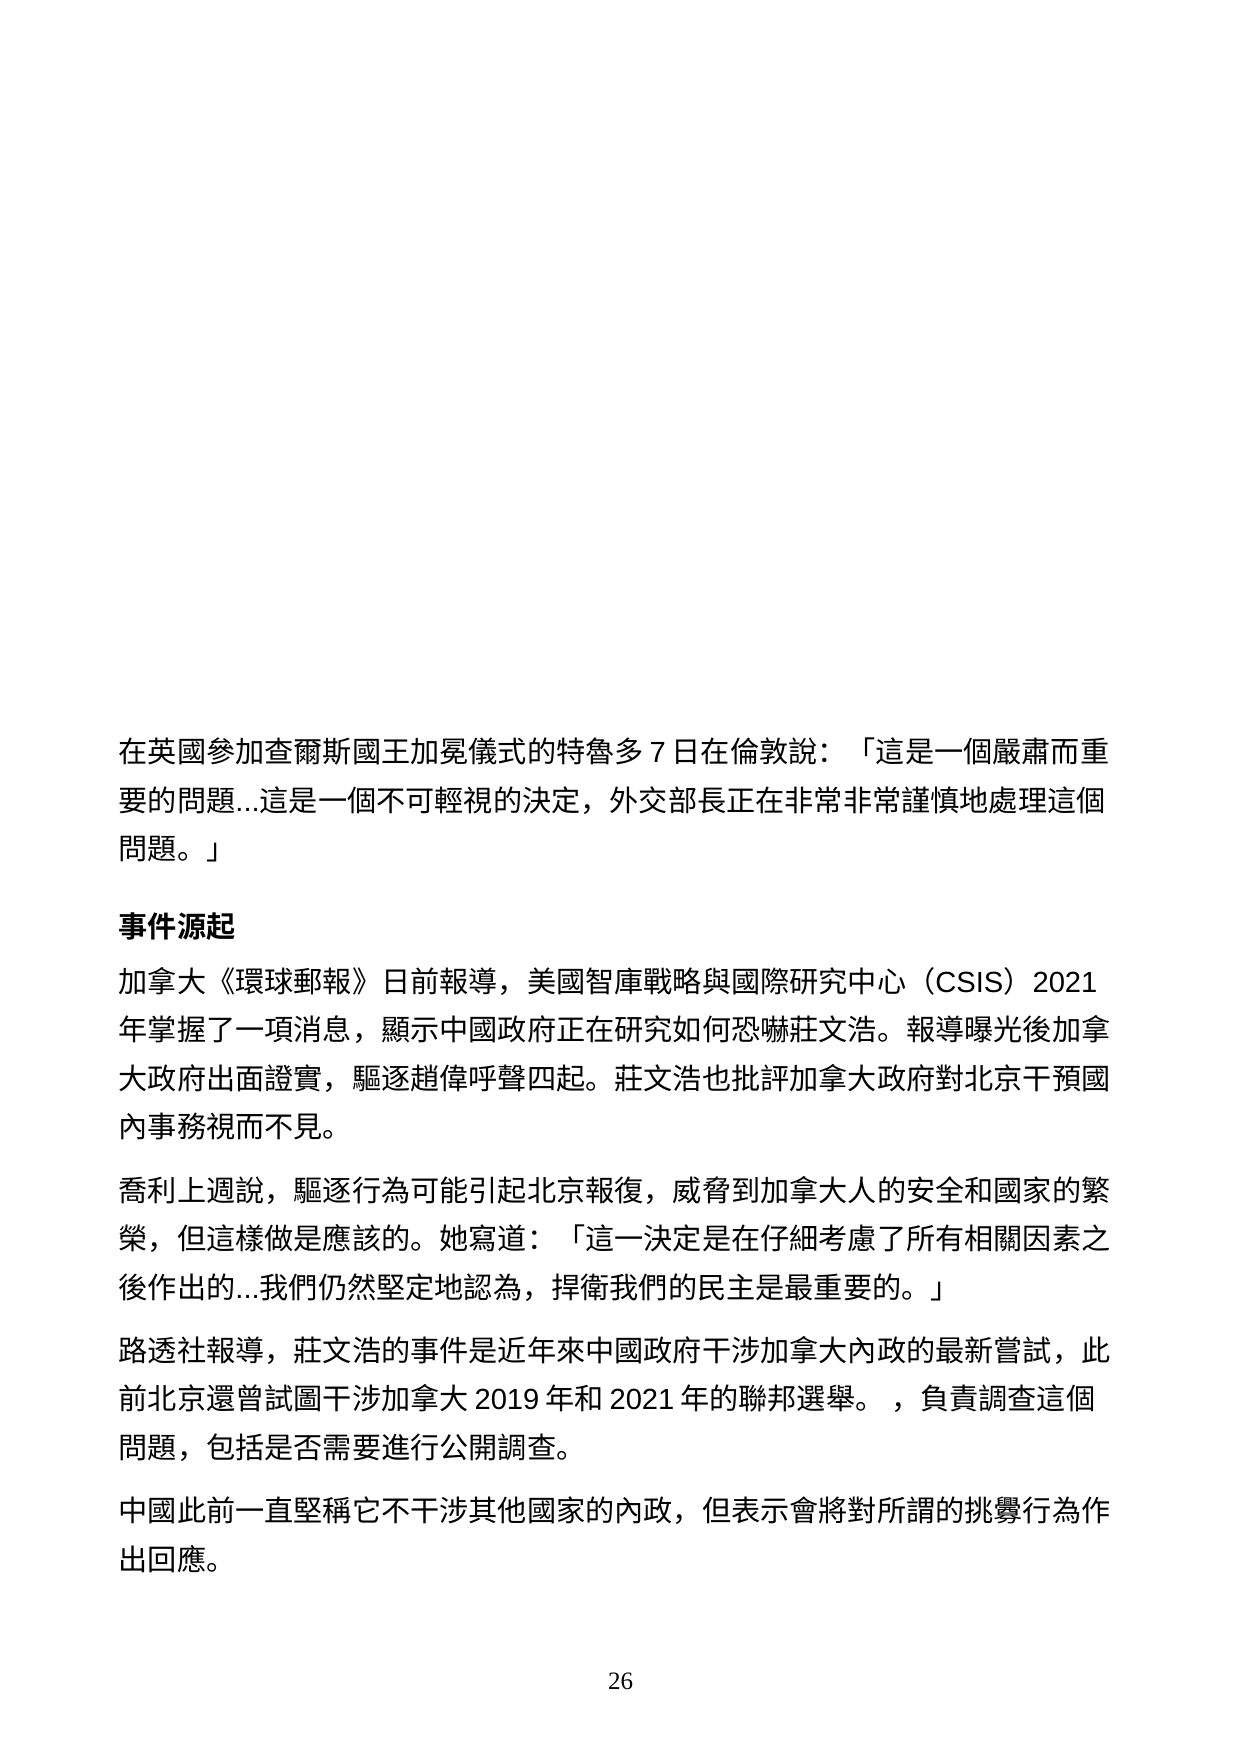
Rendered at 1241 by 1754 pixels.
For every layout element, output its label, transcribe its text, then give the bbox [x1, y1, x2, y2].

text 在英國參加查爾斯國王加冕儀式的特魯多7日在倫敦說：「這是一個嚴肅而重要的問題...這是一個不可輕視的決定，外交部長正在非常非常謹慎地處理這個問題。」 [118, 729, 1122, 868]
subtitle 事件源起 [118, 903, 1122, 946]
text 加拿大《環球郵報》日前報導，美國智庫戰略與國際研究中心（CSIS）2021年掌握了一項消息，顯示中國政府正在研究如何恐嚇莊文浩。報導曝光後加拿大政府出面證實，驅逐趙偉呼聲四起。莊文浩也批評加拿大政府對北京干預國內事務視而不見。 [118, 958, 1122, 1146]
text 喬利上週說，驅逐行為可能引起北京報復，威脅到加拿大人的安全和國家的繁榮，但這樣做是應該的。她寫道：「這一決定是在仔細考慮了所有相關因素之後作出的...我們仍然堅定地認為，捍衛我們的民主是最重要的。」 [118, 1167, 1122, 1306]
text 中國此前一直堅稱它不干涉其他國家的內政，但表示會將對所謂的挑釁行為作出回應。 [118, 1487, 1122, 1578]
text 路透社報導，莊文浩的事件是近年來中國政府干涉加拿大內政的最新嘗試，此前北京還曾試圖干涉加拿大2019年和2021年的聯邦選舉。 ，負責調查這個問題，包括是否需要進行公開調查。 [118, 1327, 1122, 1467]
